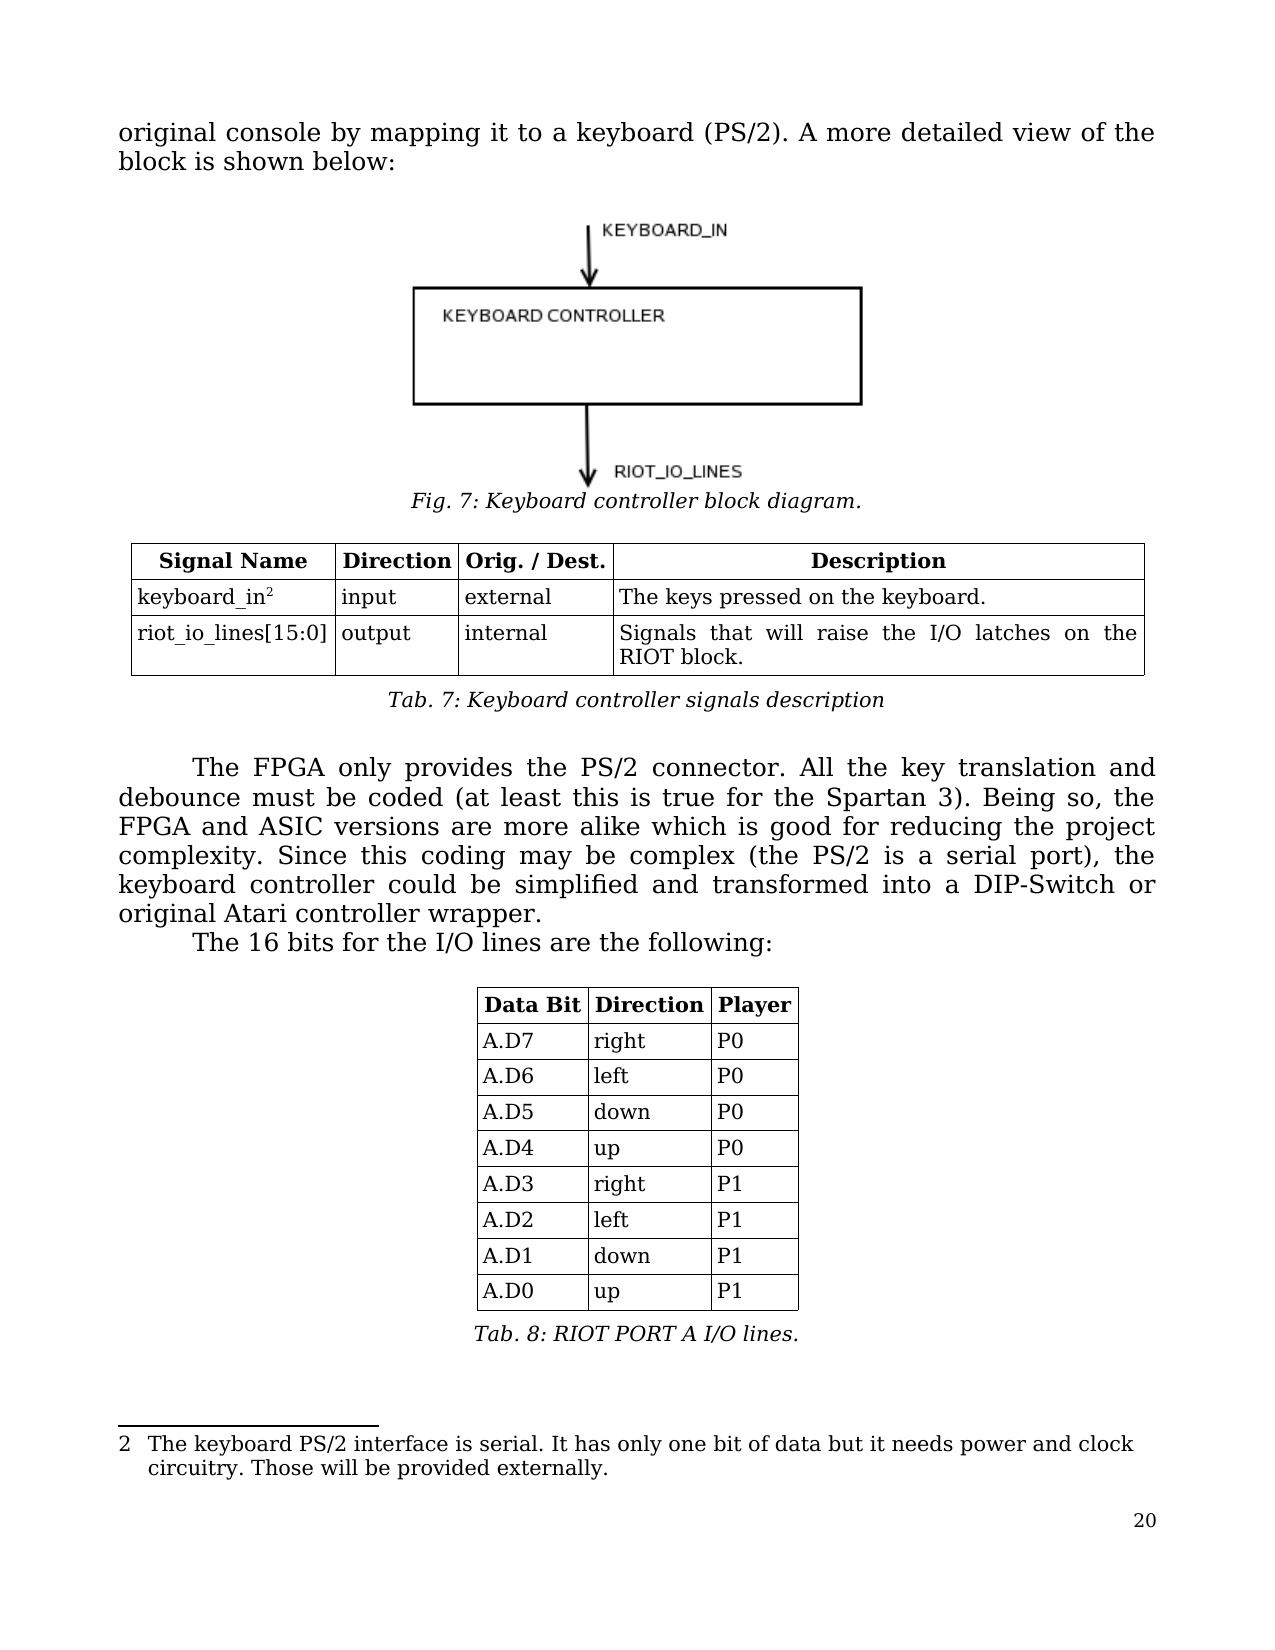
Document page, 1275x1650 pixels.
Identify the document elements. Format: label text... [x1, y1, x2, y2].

table_cell left [589, 1060, 711, 1094]
table_cell left [589, 1203, 711, 1238]
text Fig. 7: Keyboard controller block diagram. [376, 218, 899, 514]
table_cell down [589, 1239, 711, 1274]
table_header Direction [589, 988, 711, 1023]
table_cell P0 [712, 1096, 798, 1130]
table_cell A.D3 [478, 1167, 588, 1202]
picture [412, 218, 863, 490]
table_cell external [459, 580, 613, 615]
text The FPGA only provides the PS/2 connector. All the key translation and debounce must be coded (at least this is true for the Spartan 3). Being so, the FPGA and ASIC versions are more alike which is good for reducing the project complexity. Since this coding may be complex (the PS/2 is a serial port), the keyboard controller could be simplified and transformed into a DIP-Switch or original Atari controller wrapper. [118, 753, 1157, 928]
text The 16 bits for the I/O lines are the following: [118, 928, 1157, 958]
table_header Signal Name [132, 544, 335, 579]
text Tab. 7: Keyboard controller signals description [118, 688, 1157, 712]
table_cell A.D7 [478, 1024, 588, 1059]
table_cell up [589, 1131, 711, 1166]
text Tab. 8: RIOT PORT A I/O lines. [118, 1322, 1157, 1346]
table_cell right [589, 1024, 711, 1059]
table_cell A.D5 [478, 1096, 588, 1130]
table_cell P1 [712, 1203, 798, 1238]
table_header Description [614, 544, 1144, 579]
table_cell P1 [712, 1167, 798, 1202]
table_cell P0 [712, 1060, 798, 1094]
table_header Data Bit [478, 988, 588, 1023]
table_cell right [589, 1167, 711, 1202]
table_cell A.D0 [478, 1275, 588, 1309]
table_cell P0 [712, 1131, 798, 1166]
table_cell A.D2 [478, 1203, 588, 1238]
table_cell input [336, 580, 458, 615]
table_cell riot_io_lines[15:0] [132, 616, 335, 675]
table_cell A.D6 [478, 1060, 588, 1094]
table_cell down [589, 1096, 711, 1130]
table_cell A.D1 [478, 1239, 588, 1274]
table_header Orig. / Dest. [459, 544, 613, 579]
table_cell output [336, 616, 458, 675]
table_cell up [589, 1275, 711, 1309]
table_header Player [712, 988, 798, 1023]
table_cell A.D4 [478, 1131, 588, 1166]
table_cell keyboard_in [132, 580, 335, 615]
table_cell The keys pressed on the keyboard. [614, 580, 1144, 615]
table_cell P1 [712, 1239, 798, 1274]
text original console by mapping it to a keyboard (PS/2). A more detailed view of the block is shown below: [118, 118, 1157, 176]
table_cell P1 [712, 1275, 798, 1309]
table_cell P0 [712, 1024, 798, 1059]
table_header Direction [336, 544, 458, 579]
table_cell Signals that will raise the I/O latches on the RIOT block. [614, 616, 1144, 675]
table_cell internal [459, 616, 613, 675]
